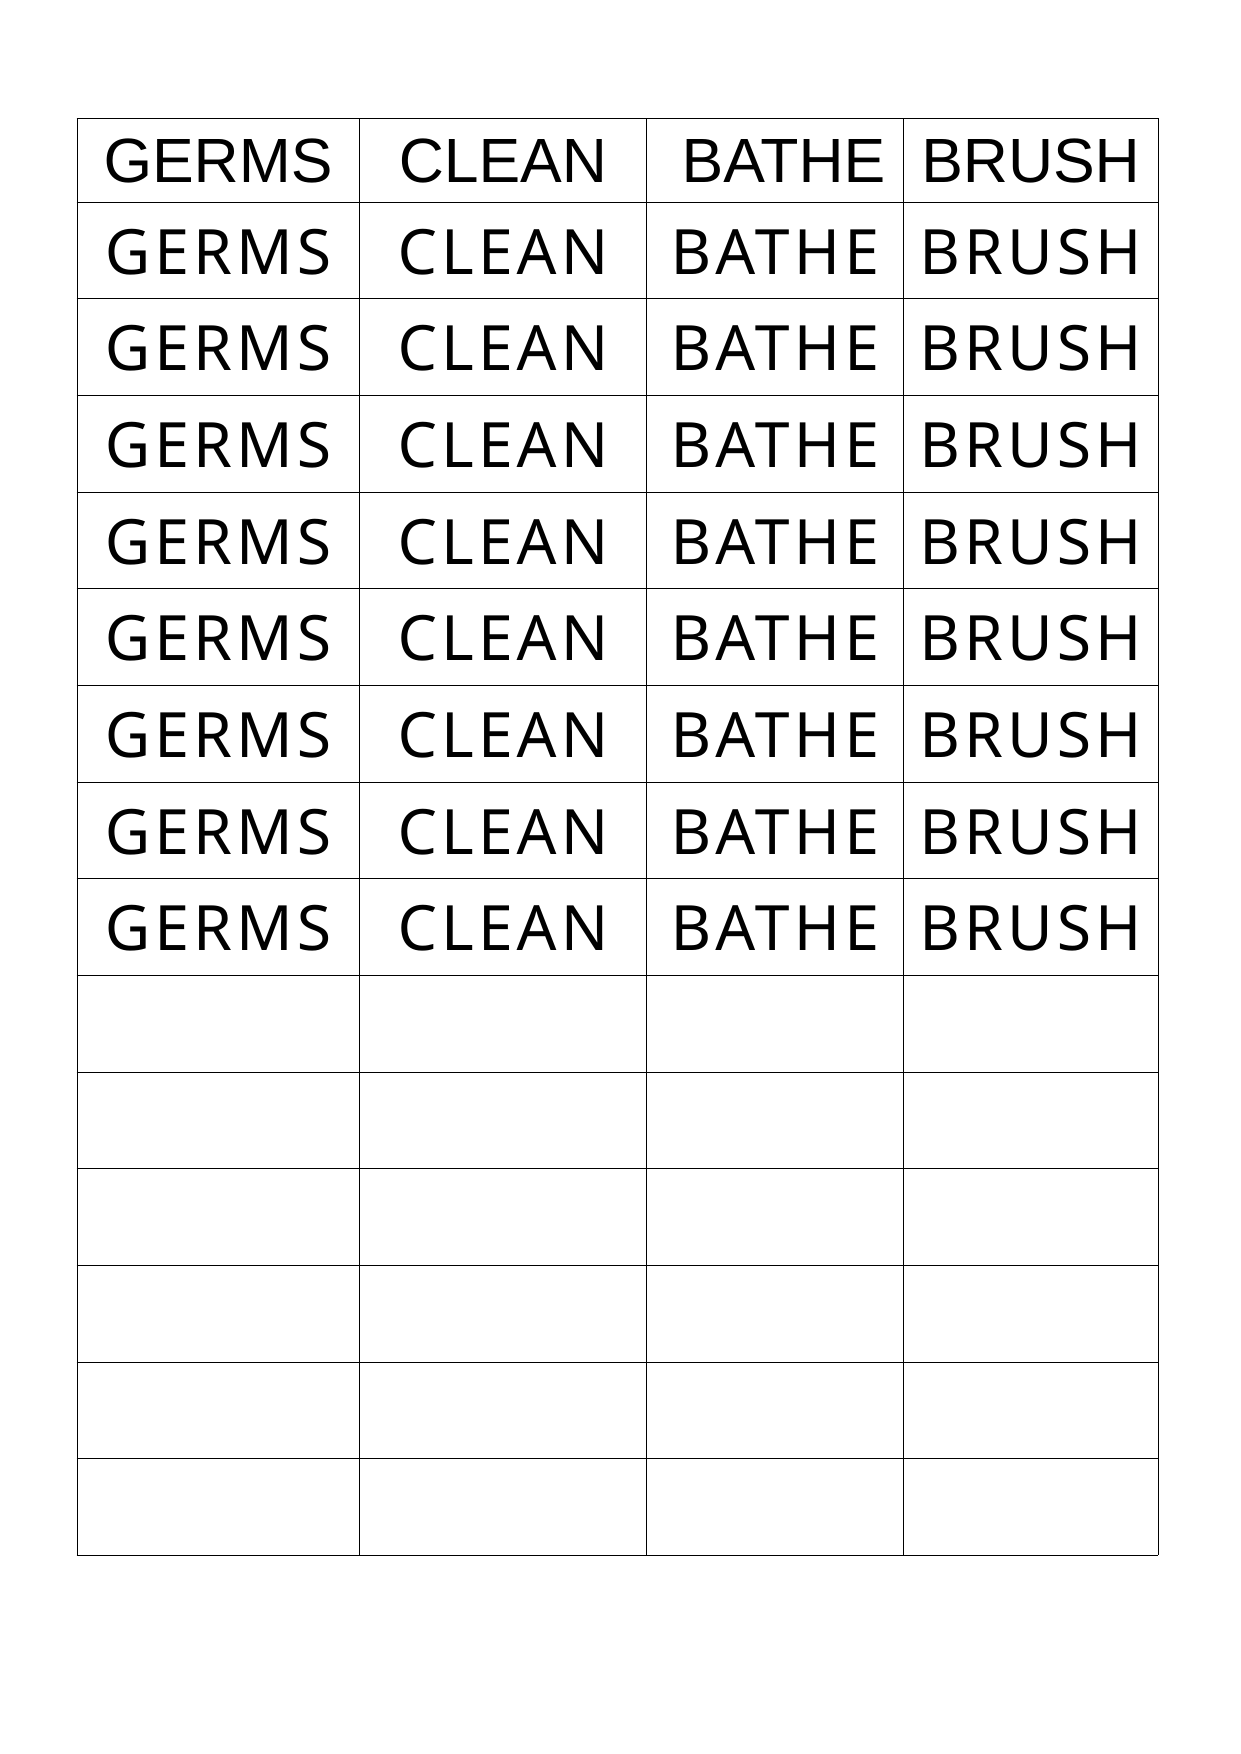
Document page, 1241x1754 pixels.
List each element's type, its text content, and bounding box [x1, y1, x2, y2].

table_cell [904, 1459, 1158, 1555]
table_cell [647, 1363, 903, 1458]
table_cell GERMS [78, 396, 359, 492]
table_header BATHE [647, 119, 903, 202]
table_cell [647, 1169, 903, 1265]
table_cell BRUSH [904, 686, 1158, 782]
table_header GERMS [78, 119, 359, 202]
table_cell GERMS [78, 493, 359, 588]
table_cell BATHE [647, 589, 903, 685]
table_cell CLEAN [360, 203, 646, 298]
table_cell [360, 976, 646, 1072]
table_cell BRUSH [904, 879, 1158, 975]
table_cell BRUSH [904, 203, 1158, 298]
table_header CLEAN [360, 119, 646, 202]
table_cell BATHE [647, 879, 903, 975]
table_cell CLEAN [360, 396, 646, 492]
table_cell CLEAN [360, 879, 646, 975]
table_cell GERMS [78, 783, 359, 878]
table_cell BRUSH [904, 299, 1158, 395]
table_cell [360, 1073, 646, 1168]
table_cell [78, 1073, 359, 1168]
table_cell [904, 1363, 1158, 1458]
table_cell BATHE [647, 396, 903, 492]
table_cell [904, 1266, 1158, 1362]
table_cell [78, 1459, 359, 1555]
table_cell CLEAN [360, 589, 646, 685]
table_cell [360, 1459, 646, 1555]
table_cell [360, 1363, 646, 1458]
table_cell BATHE [647, 493, 903, 588]
table_cell BRUSH [904, 396, 1158, 492]
table_cell BATHE [647, 686, 903, 782]
table_cell [647, 1266, 903, 1362]
table_cell [904, 976, 1158, 1072]
table_cell GERMS [78, 299, 359, 395]
table_cell GERMS [78, 589, 359, 685]
table_cell BATHE [647, 783, 903, 878]
table_cell CLEAN [360, 783, 646, 878]
table_cell [360, 1266, 646, 1362]
table_cell CLEAN [360, 299, 646, 395]
table_cell [647, 1073, 903, 1168]
table_cell [904, 1169, 1158, 1265]
table_cell [647, 976, 903, 1072]
table_cell [78, 1266, 359, 1362]
table_cell GERMS [78, 686, 359, 782]
table_header BRUSH [904, 119, 1158, 202]
table_cell [904, 1073, 1158, 1168]
table_cell BRUSH [904, 589, 1158, 685]
table_cell GERMS [78, 879, 359, 975]
table_cell [78, 1169, 359, 1265]
table_cell [647, 1459, 903, 1555]
table_cell BATHE [647, 299, 903, 395]
table_cell [78, 976, 359, 1072]
table_cell CLEAN [360, 686, 646, 782]
table_cell BRUSH [904, 493, 1158, 588]
table_cell BATHE [647, 203, 903, 298]
table_cell [360, 1169, 646, 1265]
table_cell [78, 1363, 359, 1458]
table_cell GERMS [78, 203, 359, 298]
table_cell BRUSH [904, 783, 1158, 878]
table_cell CLEAN [360, 493, 646, 588]
